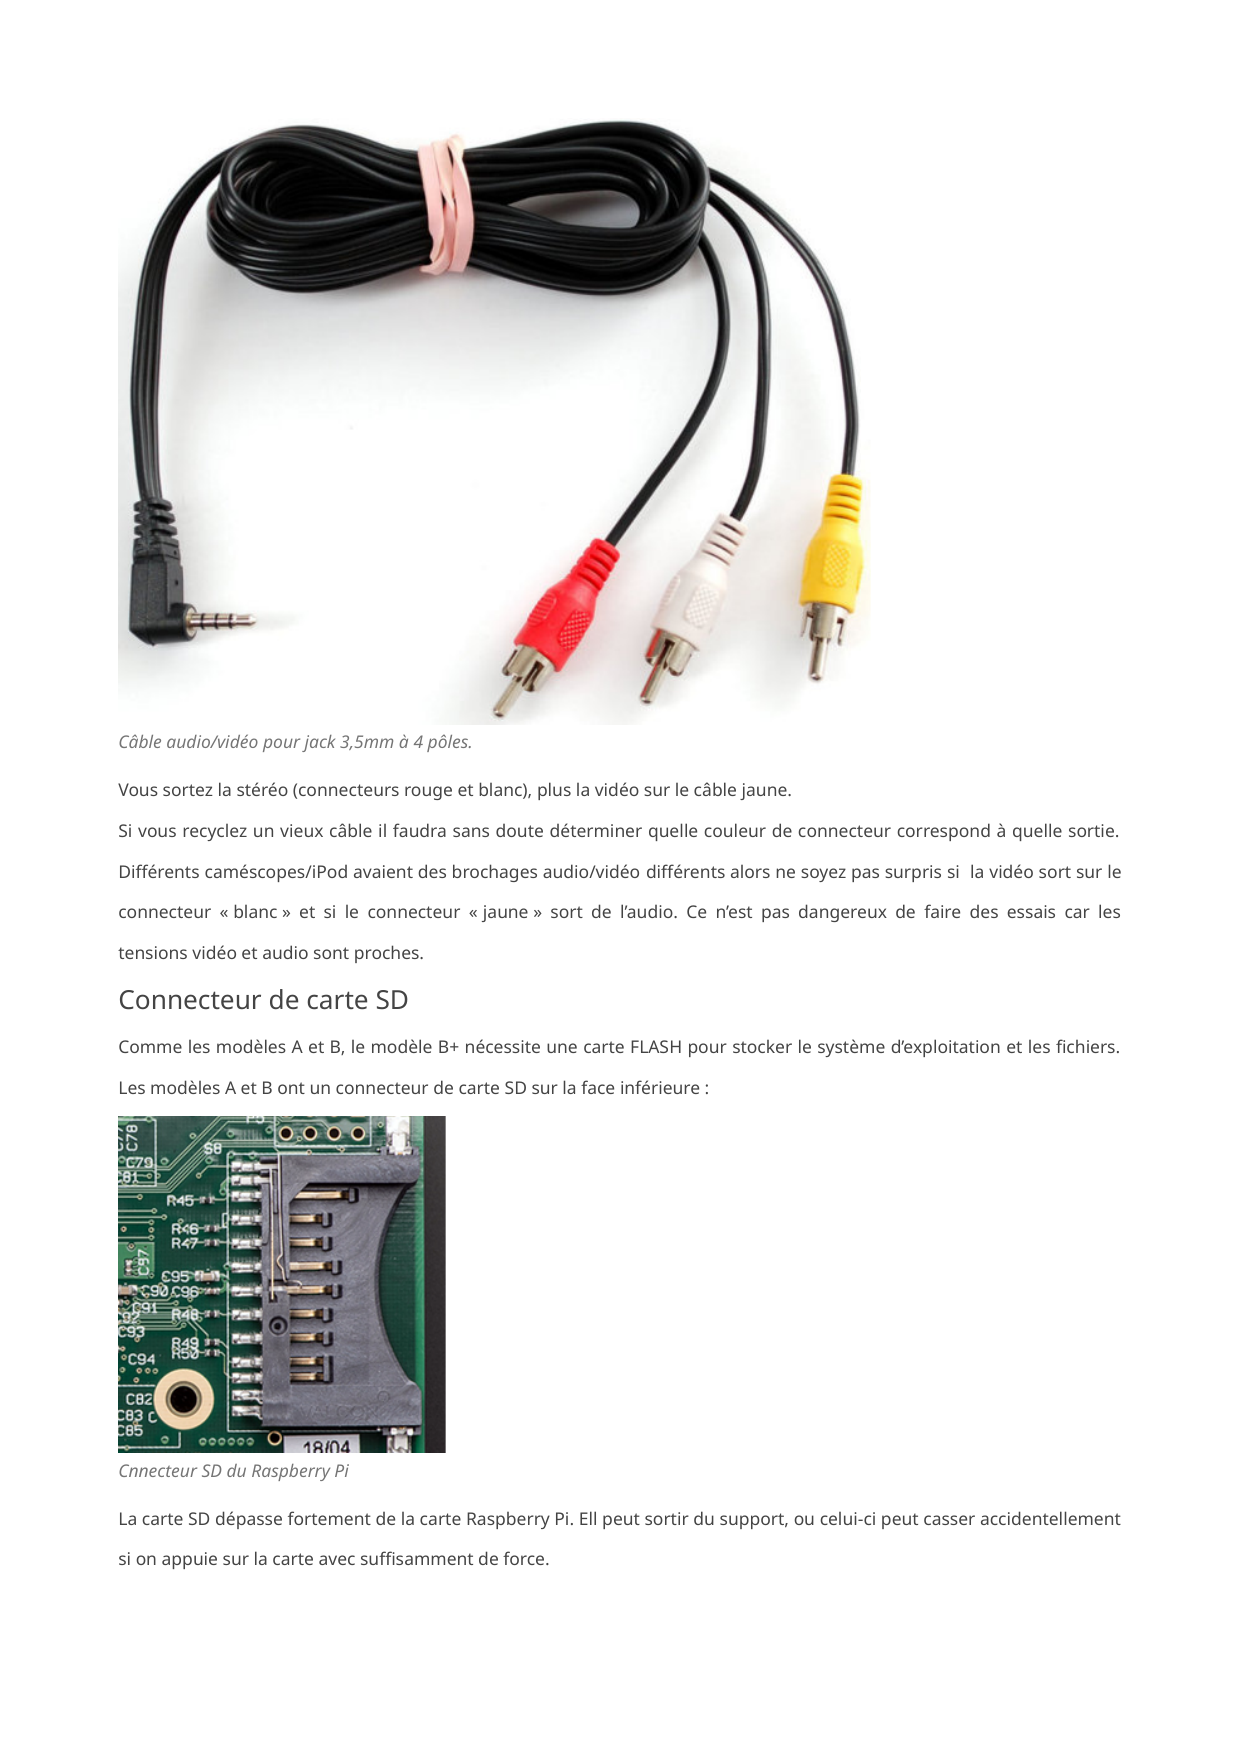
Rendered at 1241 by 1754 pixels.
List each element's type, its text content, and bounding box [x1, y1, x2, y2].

text Comme les modèles A et B, le modèle B+ nécessite une carte FLASH pour stocker le système d’exploitation et les fichiers. Les modèles A et B ont un connecteur de carte SD sur la face inférieure : [118, 1035, 1122, 1099]
text La carte SD dépasse fortement de la carte Raspberry Pi. Ell peut sortir du support, ou celui-ci peut casser accidentellement si on appuie sur la carte avec suffisamment de force. [118, 1506, 1122, 1571]
text Vous sortez la stéréo (connecteurs rouge et blanc), plus la vidéo sur le câble jaune. [118, 778, 1122, 802]
text Cnnecteur SD du Raspberry Pi [118, 1458, 1122, 1482]
picture [118, 118, 871, 725]
picture [118, 1116, 446, 1453]
subtitle Connecteur de carte SD [118, 981, 1122, 1017]
text Si vous recyclez un vieux câble il faudra sans doute déterminer quelle couleur de connecteur correspond à quelle sortie. Différents caméscopes/iPod avaient des brochages audio/vidéo différents alors ne soyez pas surpris si la vidéo sort sur le connecteur « blanc » et si le connecteur « jaune » sort de l’audio. Ce n’est pas dangereux de faire des essais car les tensions vidéo et audio sont proches. [118, 818, 1122, 964]
text Câble audio/vidéo pour jack 3,5mm à 4 pôles. [118, 730, 1122, 754]
